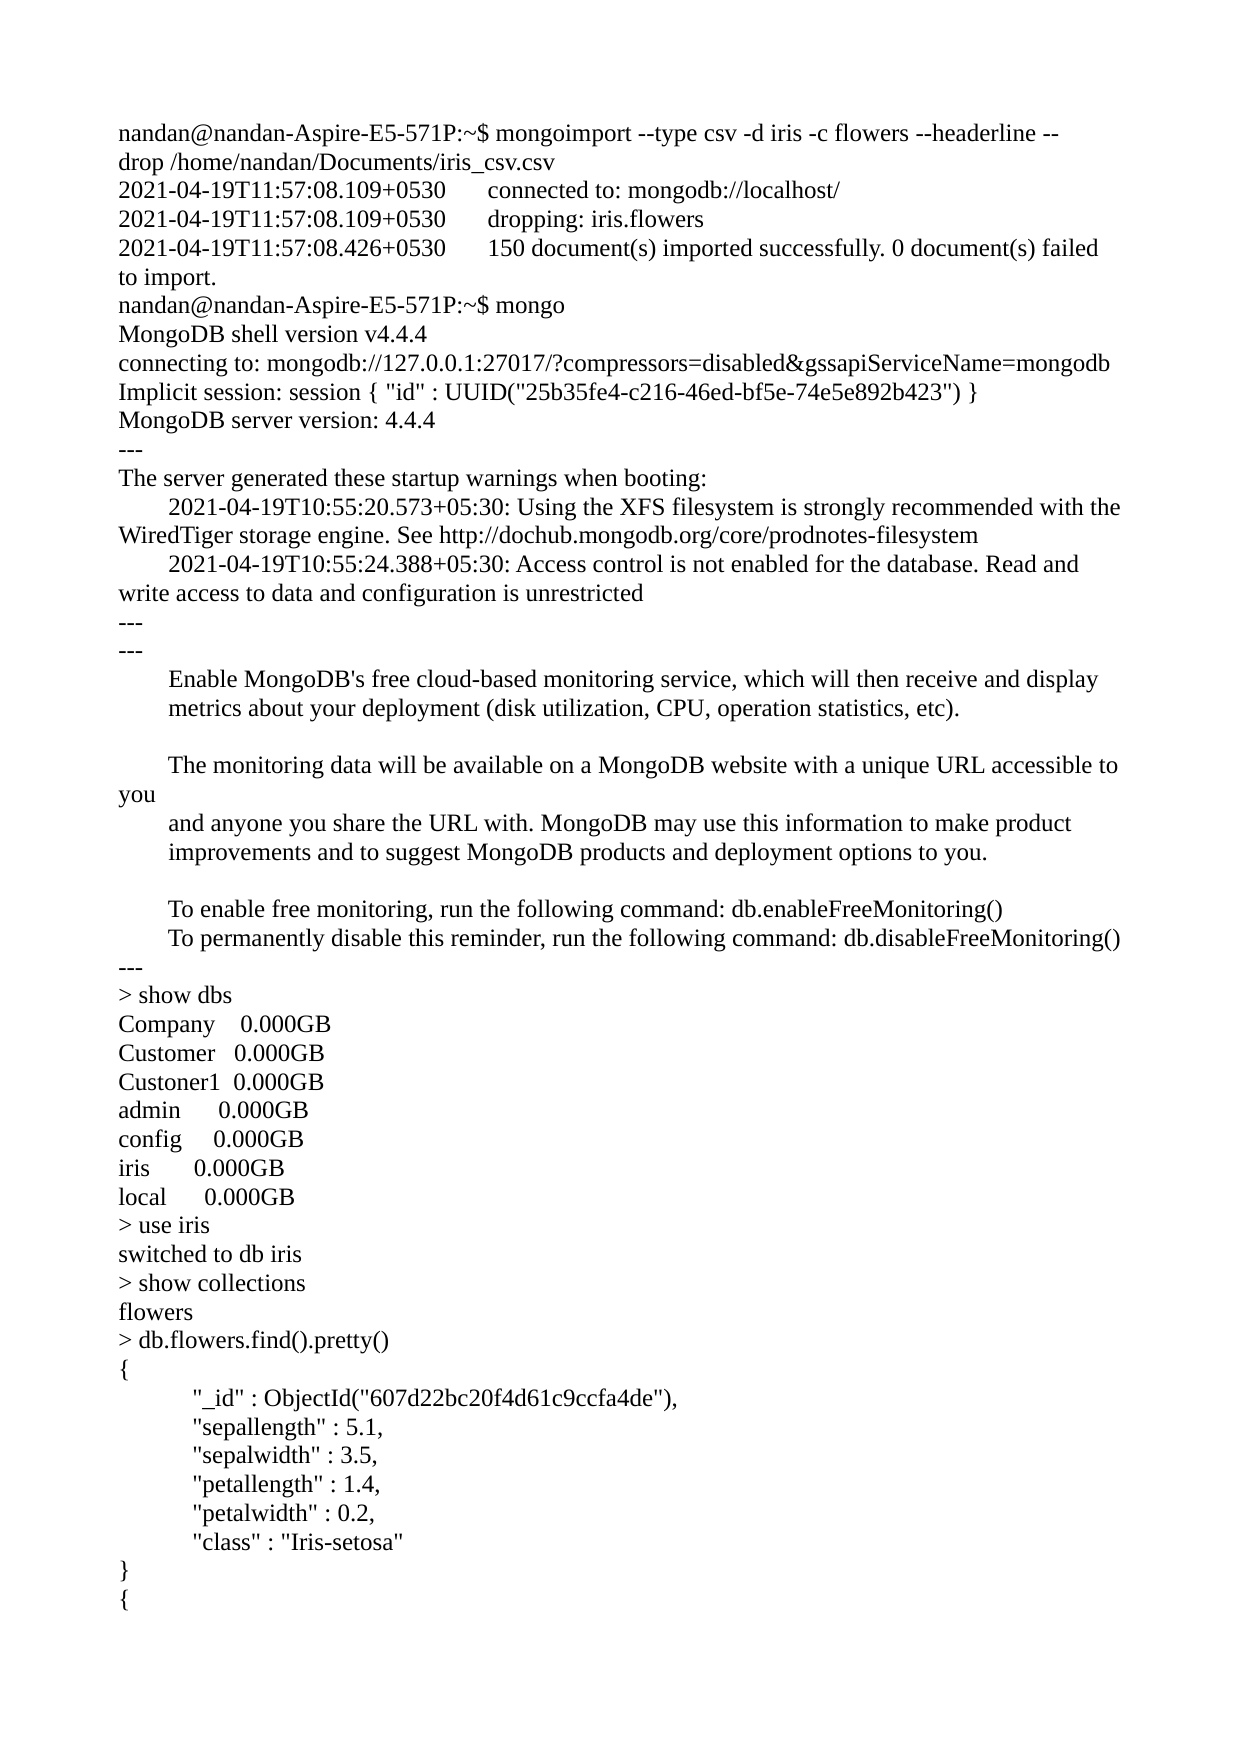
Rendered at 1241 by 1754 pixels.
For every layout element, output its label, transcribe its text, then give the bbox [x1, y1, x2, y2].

text "petallength" : 1.4, [118, 1469, 1122, 1498]
text "class" : "Iris-setosa" [118, 1527, 1122, 1556]
text switched to db iris [118, 1239, 1122, 1268]
text { [118, 1354, 1122, 1383]
text Custoner1 0.000GB [118, 1067, 1122, 1096]
text 2021-04-19T11:57:08.426+0530 150 document(s) imported successfully. 0 document(s) failed to import. [118, 233, 1122, 291]
text } [118, 1556, 1122, 1584]
text --- [118, 607, 1122, 636]
text and anyone you share the URL with. MongoDB may use this information to make product [118, 808, 1122, 837]
text 2021-04-19T10:55:24.388+05:30: Access control is not enabled for the database. Read and write access to data and configuration is unrestricted [118, 549, 1122, 607]
text --- [118, 434, 1122, 463]
text iris 0.000GB [118, 1153, 1122, 1182]
text nandan@nandan-Aspire-E5-571P:~$ mongo [118, 291, 1122, 319]
text metrics about your deployment (disk utilization, CPU, operation statistics, etc). [118, 693, 1122, 722]
text To permanently disable this reminder, run the following command: db.disableFreeMonitoring() [118, 923, 1122, 952]
text The server generated these startup warnings when booting: [118, 463, 1122, 492]
text admin 0.000GB [118, 1096, 1122, 1124]
text improvements and to suggest MongoDB products and deployment options to you. [118, 837, 1122, 866]
text To enable free monitoring, run the following command: db.enableFreeMonitoring() [118, 894, 1122, 923]
text --- [118, 636, 1122, 664]
text "_id" : ObjectId("607d22bc20f4d61c9ccfa4de"), [118, 1383, 1122, 1412]
text --- [118, 952, 1122, 981]
text local 0.000GB [118, 1182, 1122, 1211]
text 2021-04-19T11:57:08.109+0530 connected to: mongodb://localhost/ [118, 176, 1122, 204]
text Enable MongoDB's free cloud-based monitoring service, which will then receive and display [118, 664, 1122, 693]
text 2021-04-19T10:55:20.573+05:30: Using the XFS filesystem is strongly recommended with the WiredTiger storage engine. See http://dochub.mongodb.org/core/prodnotes-filesystem [118, 492, 1122, 549]
text Implicit session: session { "id" : UUID("25b35fe4-c216-46ed-bf5e-74e5e892b423") } [118, 377, 1122, 406]
text nandan@nandan-Aspire-E5-571P:~$ mongoimport --type csv -d iris -c flowers --headerline --drop /home/nandan/Documents/iris_csv.csv [118, 118, 1122, 176]
text 2021-04-19T11:57:08.109+0530 dropping: iris.flowers [118, 204, 1122, 233]
text "sepalwidth" : 3.5, [118, 1441, 1122, 1469]
text config 0.000GB [118, 1124, 1122, 1153]
text > show collections [118, 1268, 1122, 1297]
text > db.flowers.find().pretty() [118, 1326, 1122, 1354]
text Company 0.000GB [118, 1009, 1122, 1038]
text connecting to: mongodb://127.0.0.1:27017/?compressors=disabled&gssapiServiceName=mongodb [118, 348, 1122, 377]
text "sepallength" : 5.1, [118, 1412, 1122, 1441]
text { [118, 1584, 1122, 1613]
text "petalwidth" : 0.2, [118, 1498, 1122, 1527]
text > use iris [118, 1211, 1122, 1239]
text Customer 0.000GB [118, 1038, 1122, 1067]
text MongoDB shell version v4.4.4 [118, 319, 1122, 348]
text MongoDB server version: 4.4.4 [118, 406, 1122, 434]
text The monitoring data will be available on a MongoDB website with a unique URL accessible to you [118, 751, 1122, 808]
text flowers [118, 1297, 1122, 1326]
text > show dbs [118, 981, 1122, 1009]
